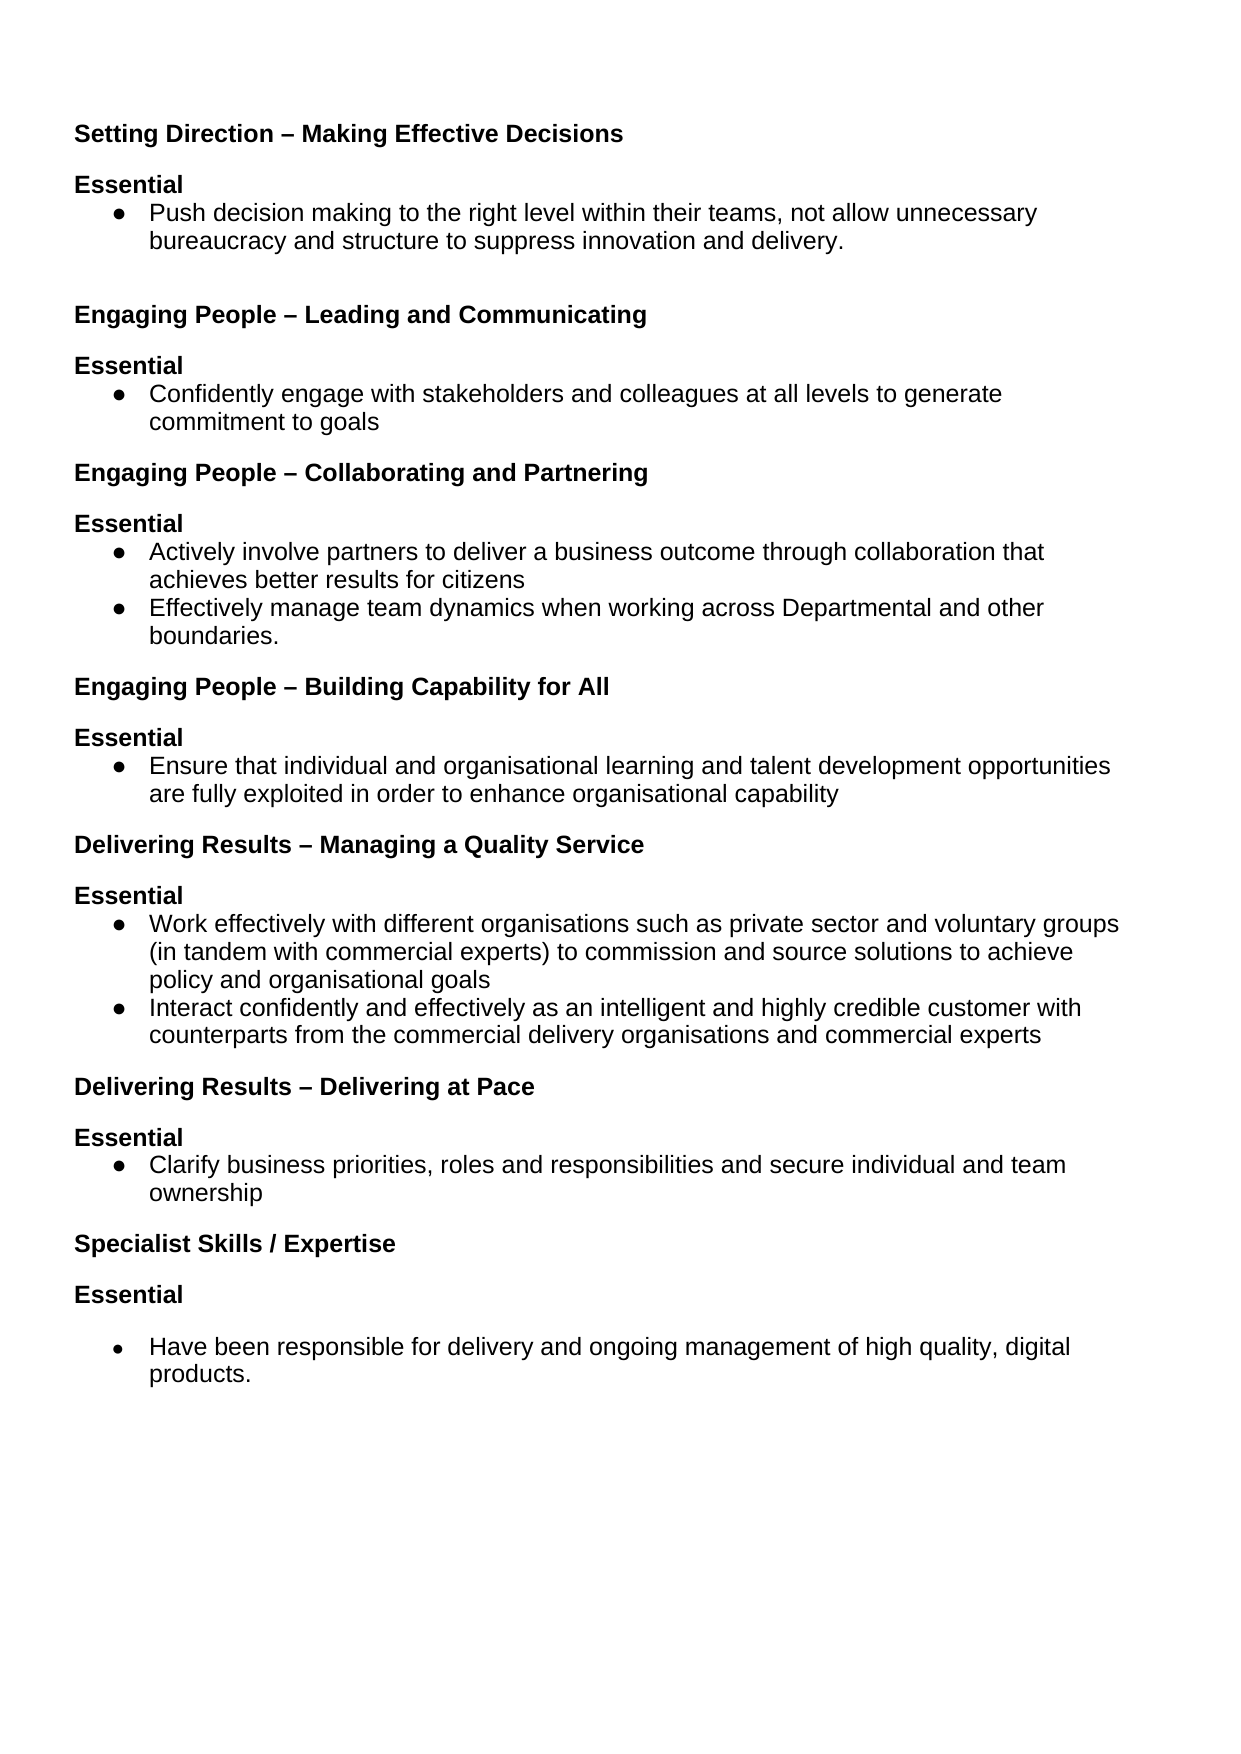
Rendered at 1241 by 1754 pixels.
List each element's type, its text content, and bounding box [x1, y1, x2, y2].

text Engaging People – Building Capability for All [74, 673, 1137, 701]
text Essential [74, 1281, 1137, 1309]
text Delivering Results – Managing a Quality Service [74, 831, 1137, 858]
text Engaging People – Leading and Communicating [74, 301, 1137, 329]
list Clarify business priorities, roles and responsibilities and secure individual and team ownership [111, 1151, 1137, 1207]
text Essential [74, 724, 1137, 752]
text Specialist Skills / Expertise [74, 1230, 1137, 1258]
list Push decision making to the right level within their teams, not allow unnecessary bureaucracy and structure to suppress innovation and delivery. [111, 199, 1137, 255]
list Actively involve partners to deliver a business outcome through collaboration that achieves better results for citizens [111, 538, 1137, 594]
list Confidently engage with stakeholders and colleagues at all levels to generate commitment to goals [111, 380, 1137, 436]
text Setting Direction – Making Effective Decisions [74, 97, 1137, 171]
text Delivering Results – Delivering at Pace [74, 1072, 1137, 1100]
list Interact confidently and effectively as an intelligent and highly credible customer with counterparts from the commercial delivery organisations and commercial experts [111, 993, 1137, 1049]
text Essential [74, 1123, 1137, 1151]
list Ensure that individual and organisational learning and talent development opportunities are fully exploited in order to enhance organisational capability [111, 752, 1137, 807]
text Essential [74, 510, 1137, 538]
text Essential [74, 882, 1137, 909]
list Effectively manage team dynamics when working across Departmental and other boundaries. [111, 594, 1137, 649]
list Have been responsible for delivery and ongoing management of high quality, digital products. [111, 1332, 1137, 1388]
text Engaging People – Collaborating and Partnering [74, 459, 1137, 487]
text Essential [74, 352, 1137, 380]
list Work effectively with different organisations such as private sector and voluntary groups (in tandem with commercial experts) to commission and source solutions to achieve policy and organisational goals [111, 909, 1137, 993]
text Essential [74, 171, 1137, 199]
